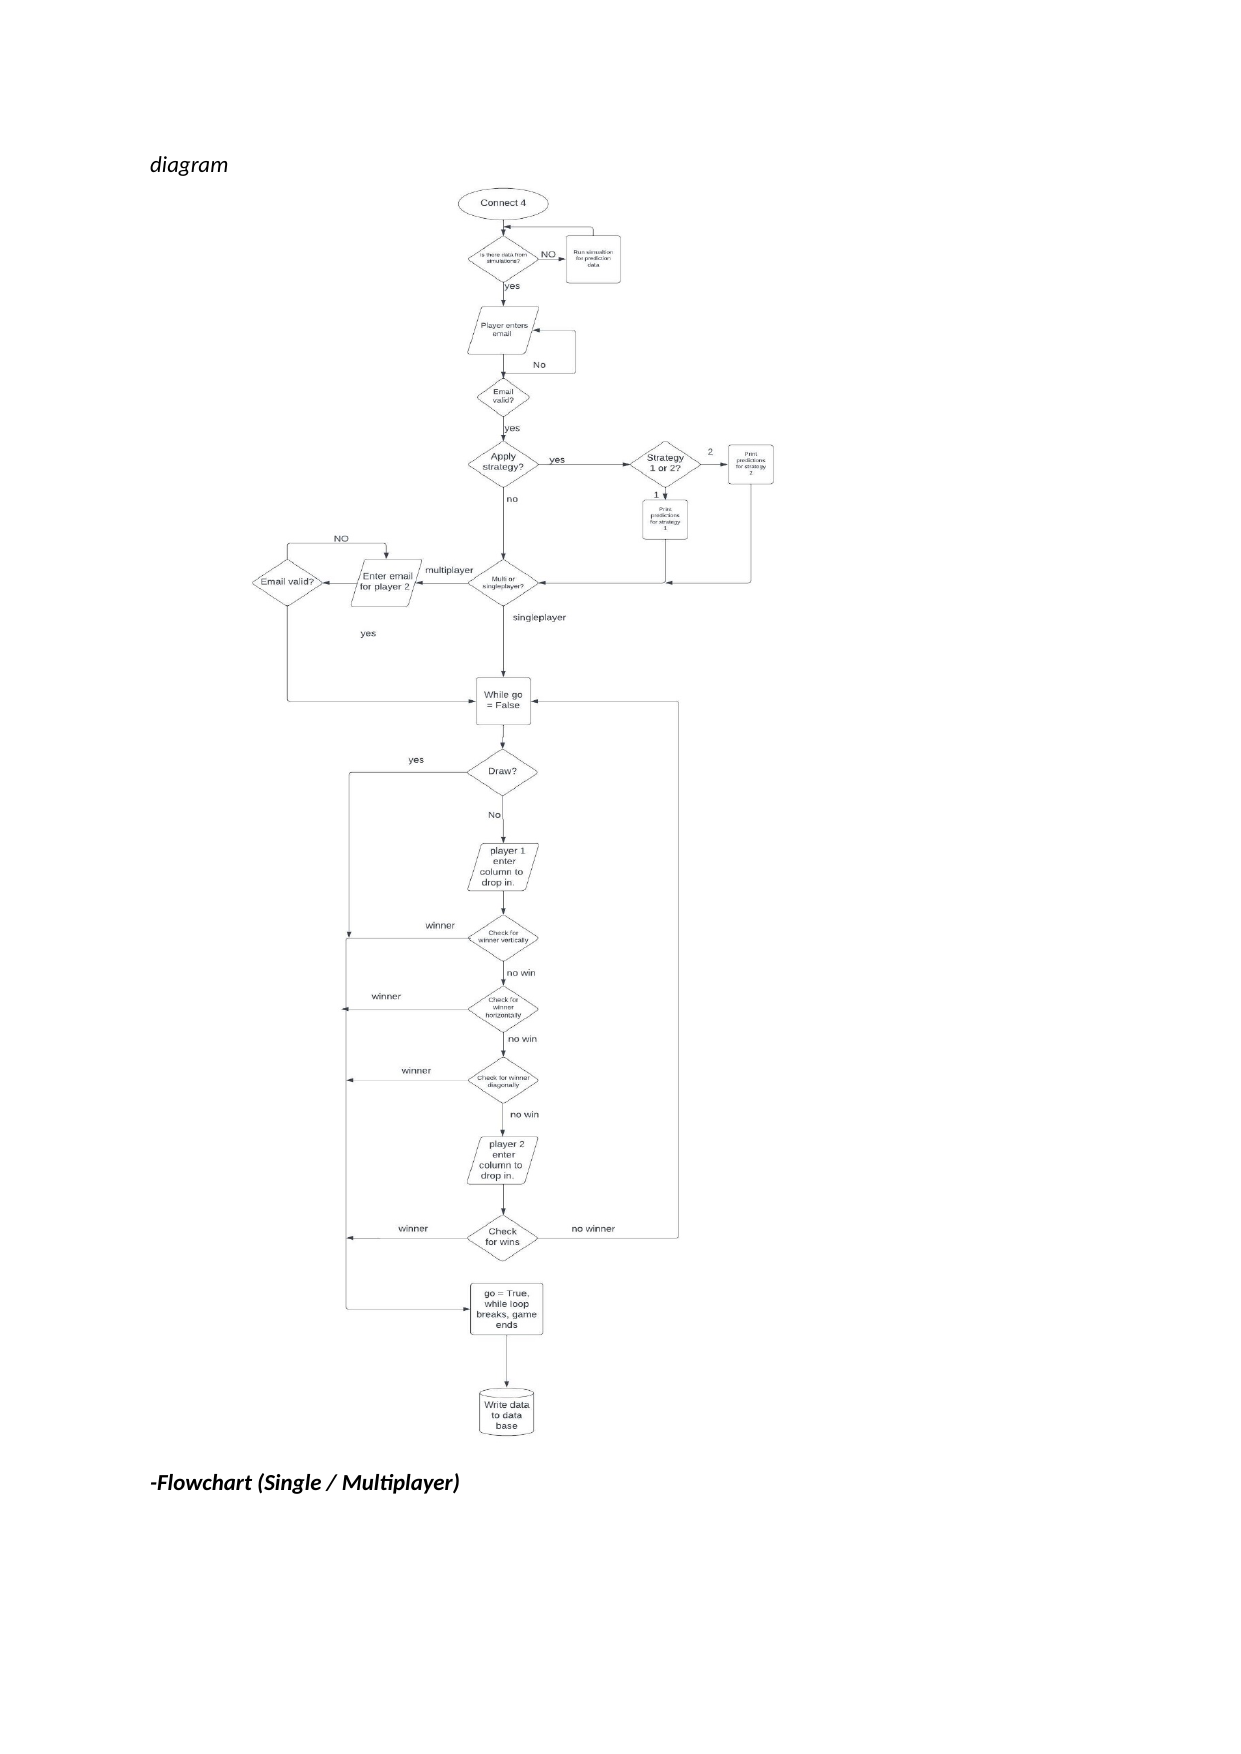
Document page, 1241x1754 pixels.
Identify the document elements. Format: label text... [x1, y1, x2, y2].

text diagram [150, 150, 1090, 1451]
text -Flowchart (Single / Multiplayer) [150, 1468, 1090, 1496]
